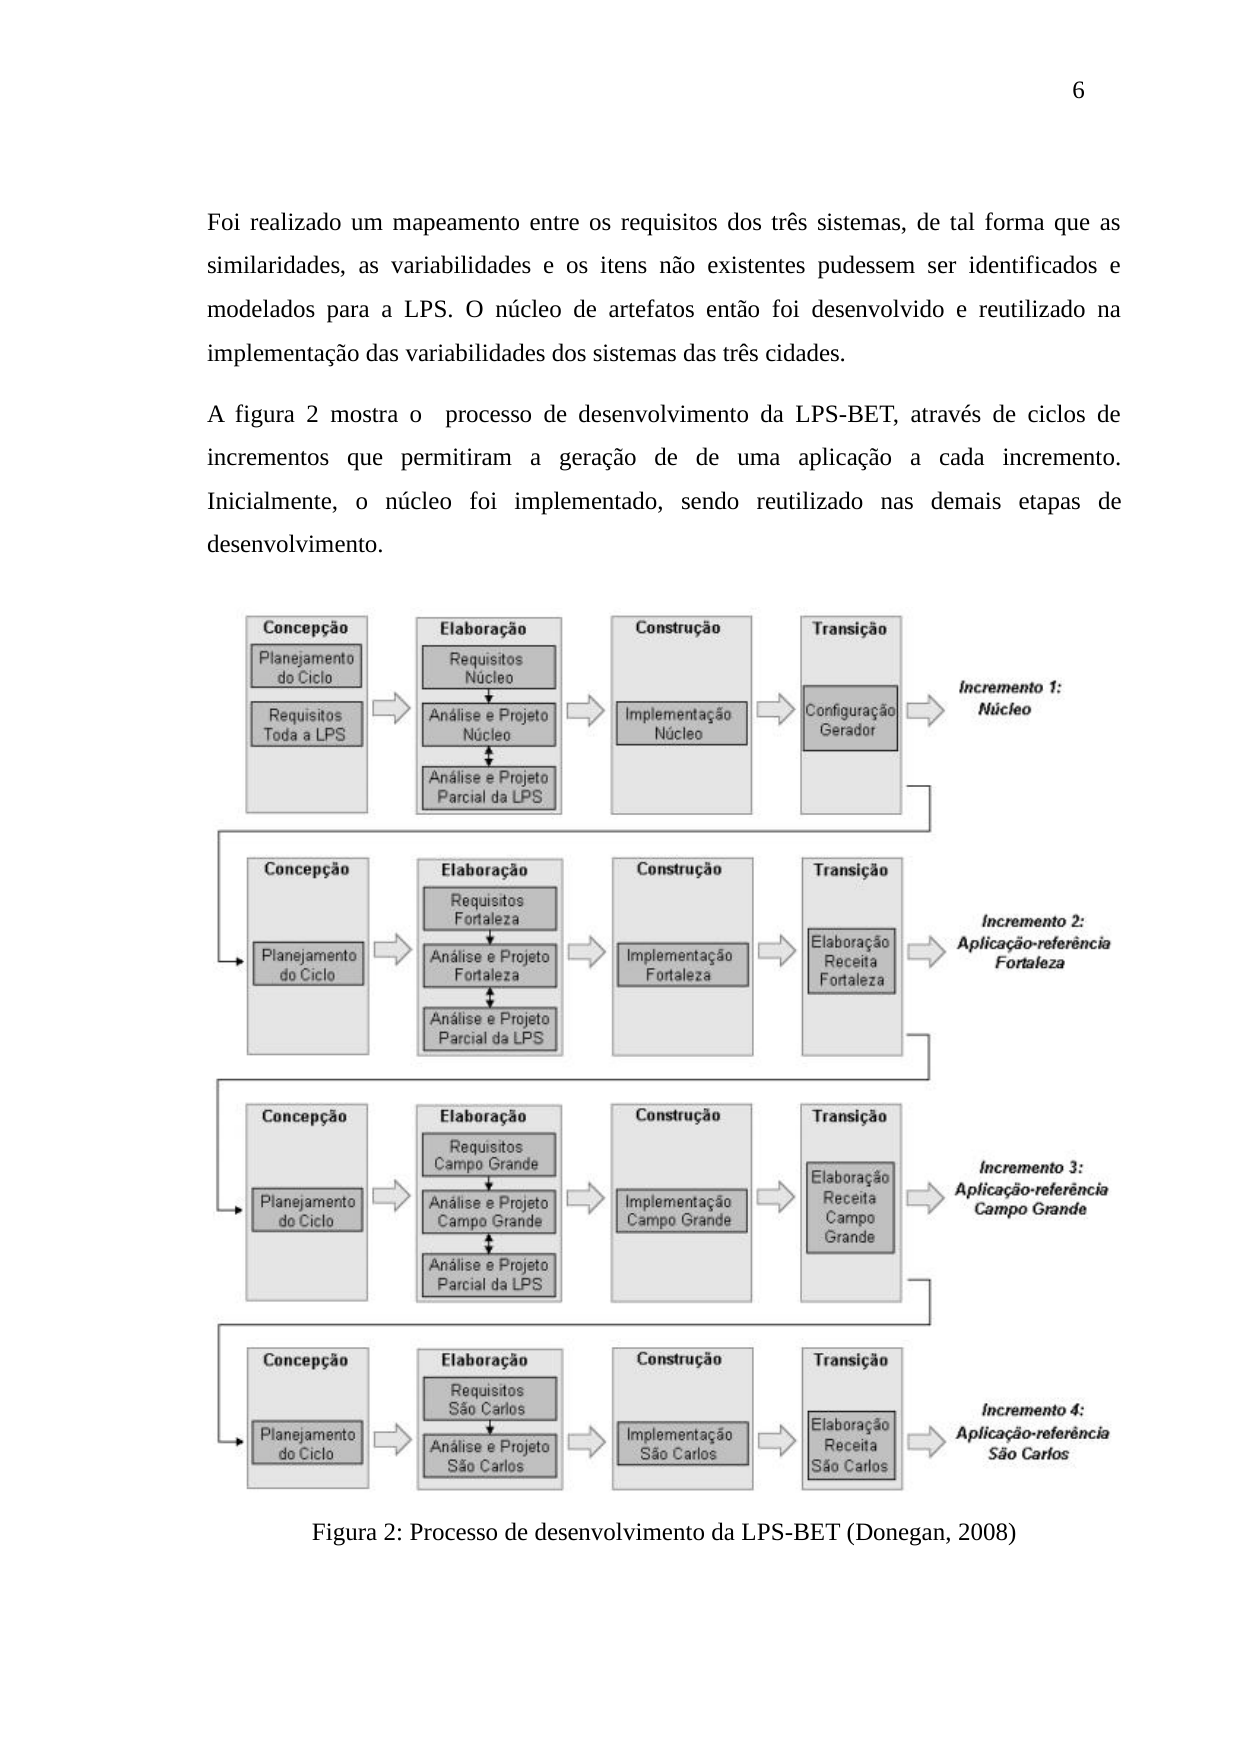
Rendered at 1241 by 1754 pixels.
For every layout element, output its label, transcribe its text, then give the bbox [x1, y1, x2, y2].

text A figura 2 mostra o processo de desenvolvimento da LPS-BET, através de ciclos de incrementos que permitiram a geração de de uma aplicação a cada incremento. Inicialmente, o núcleo foi implementado, sendo reutilizado nas demais etapas de desenvolvimento. [207, 399, 1122, 558]
text Figura 2: Processo de desenvolvimento da LPS-BET (Donegan, 2008) [207, 591, 1122, 1546]
text Foi realizado um mapeamento entre os requisitos dos três sistemas, de tal forma que as similaridades, as variabilidades e os itens não existentes pudessem ser identificados e modelados para a LPS. O núcleo de artefatos então foi desenvolvido e reutilizado na implementação das variabilidades dos sistemas das três cidades. [207, 207, 1122, 366]
picture [212, 607, 1116, 1501]
